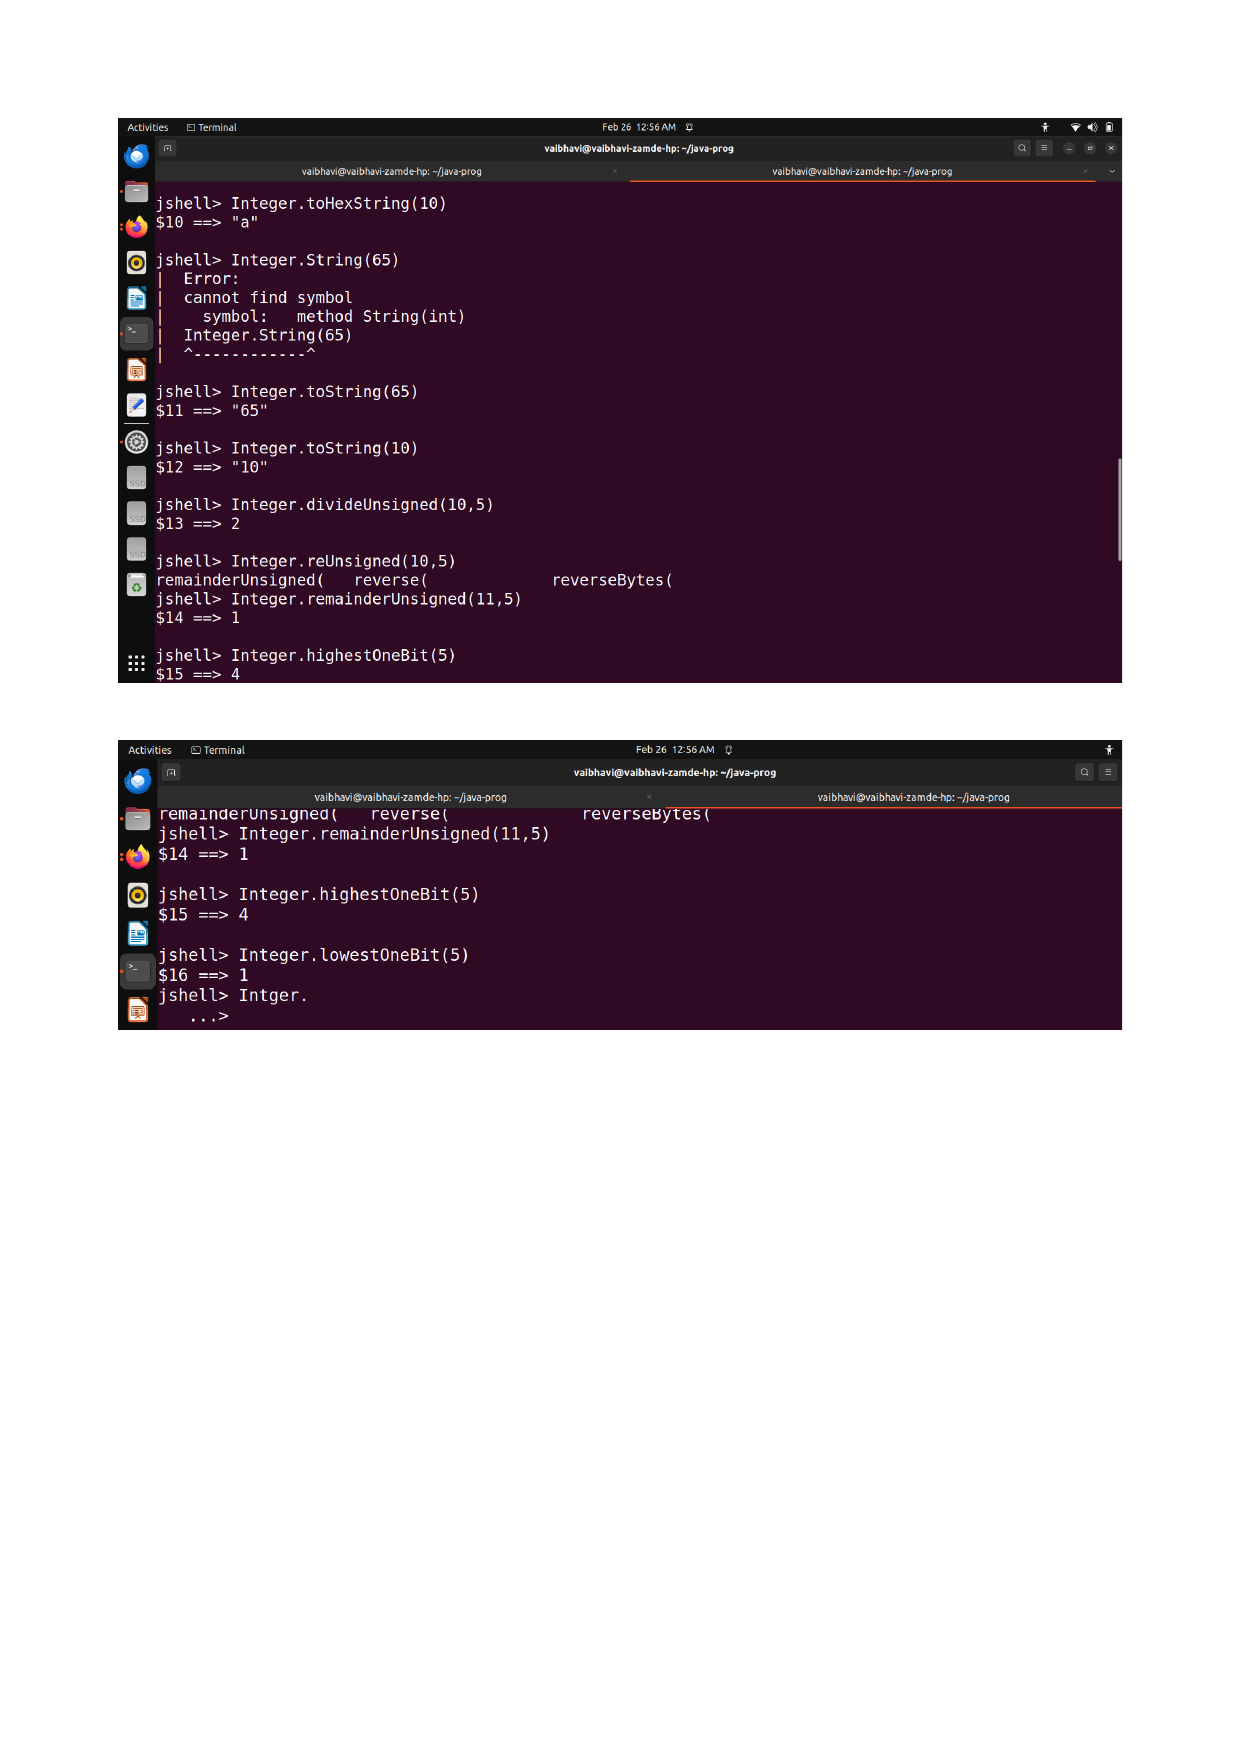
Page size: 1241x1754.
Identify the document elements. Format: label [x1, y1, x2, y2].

picture [118, 118, 1123, 683]
picture [118, 740, 1123, 1030]
